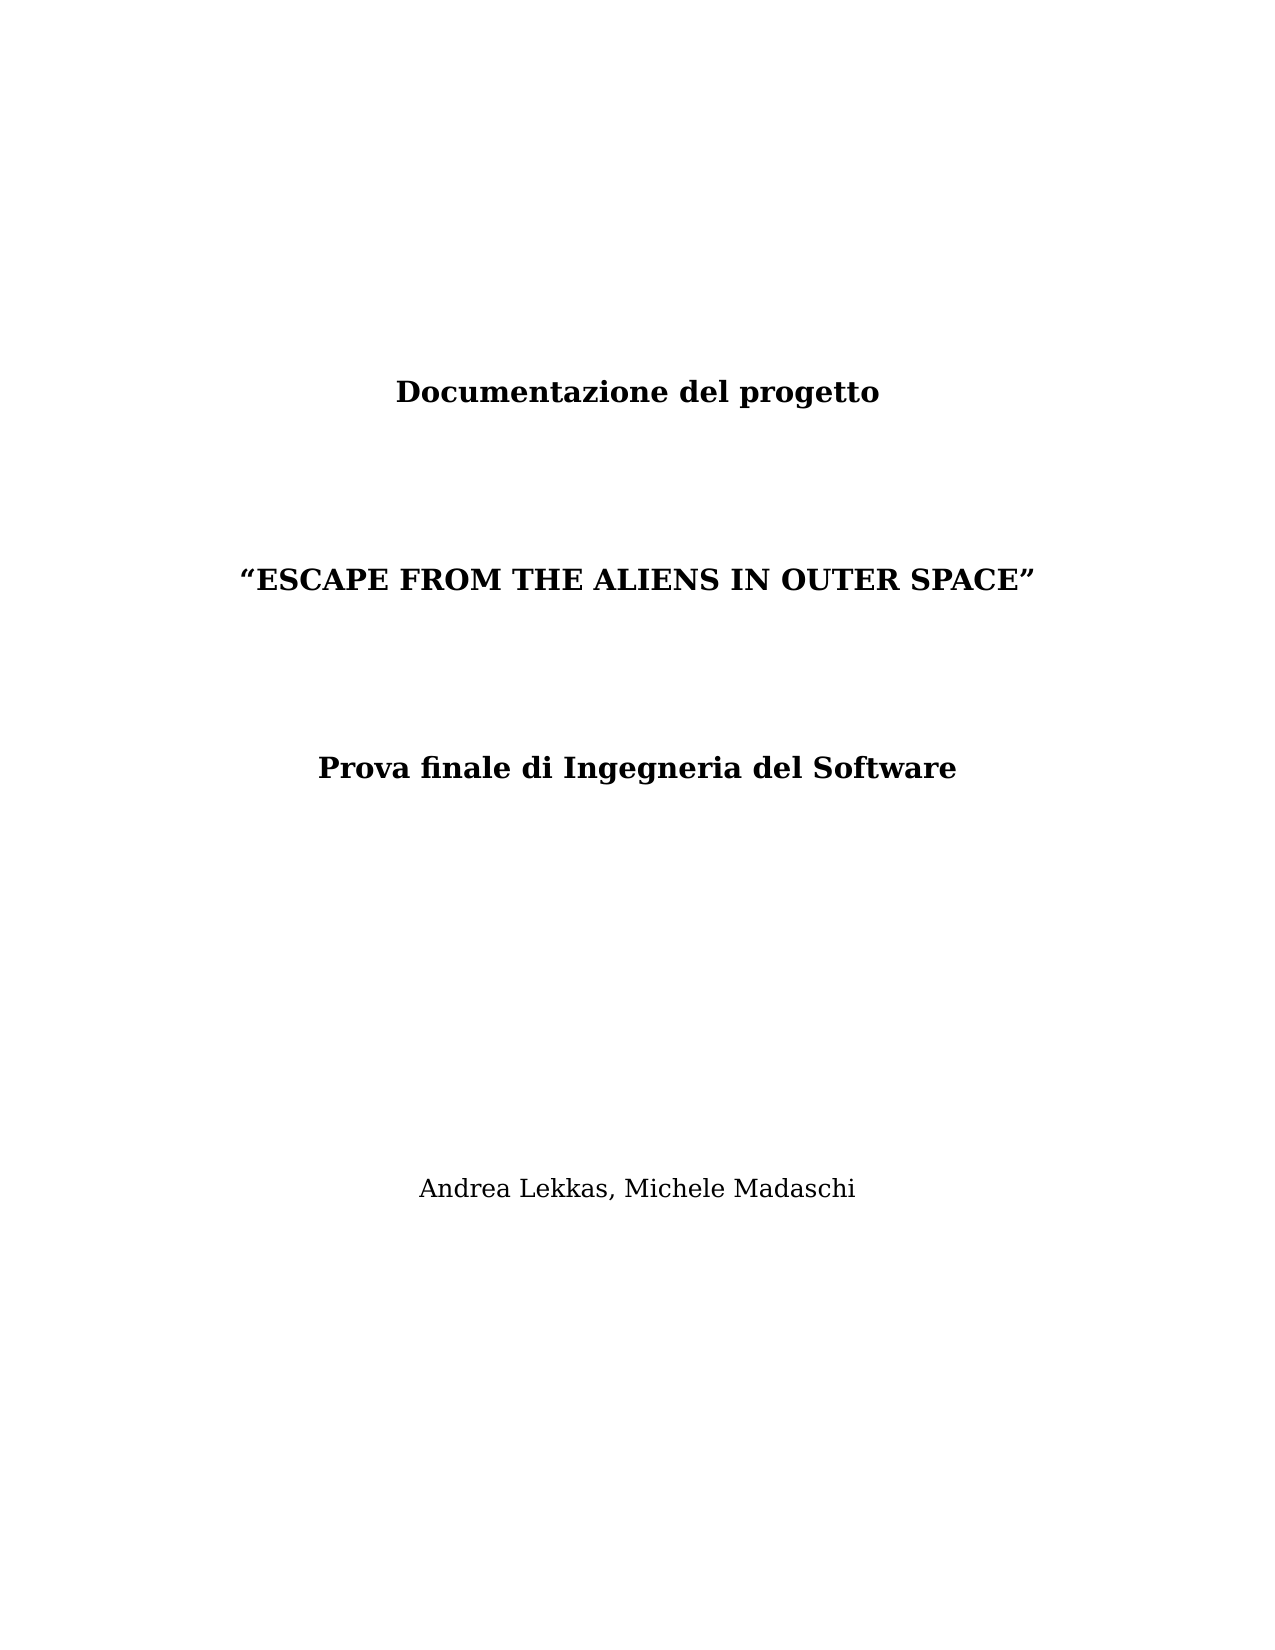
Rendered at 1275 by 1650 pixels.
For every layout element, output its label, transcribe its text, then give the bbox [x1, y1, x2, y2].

text “ESCAPE FROM THE ALIENS IN OUTER SPACE” [118, 563, 1157, 597]
text Andrea Lekkas, Michele Madaschi [118, 1174, 1157, 1203]
text Documentazione del progetto [118, 375, 1157, 409]
text Prova finale di Ingegneria del Software [118, 751, 1157, 785]
